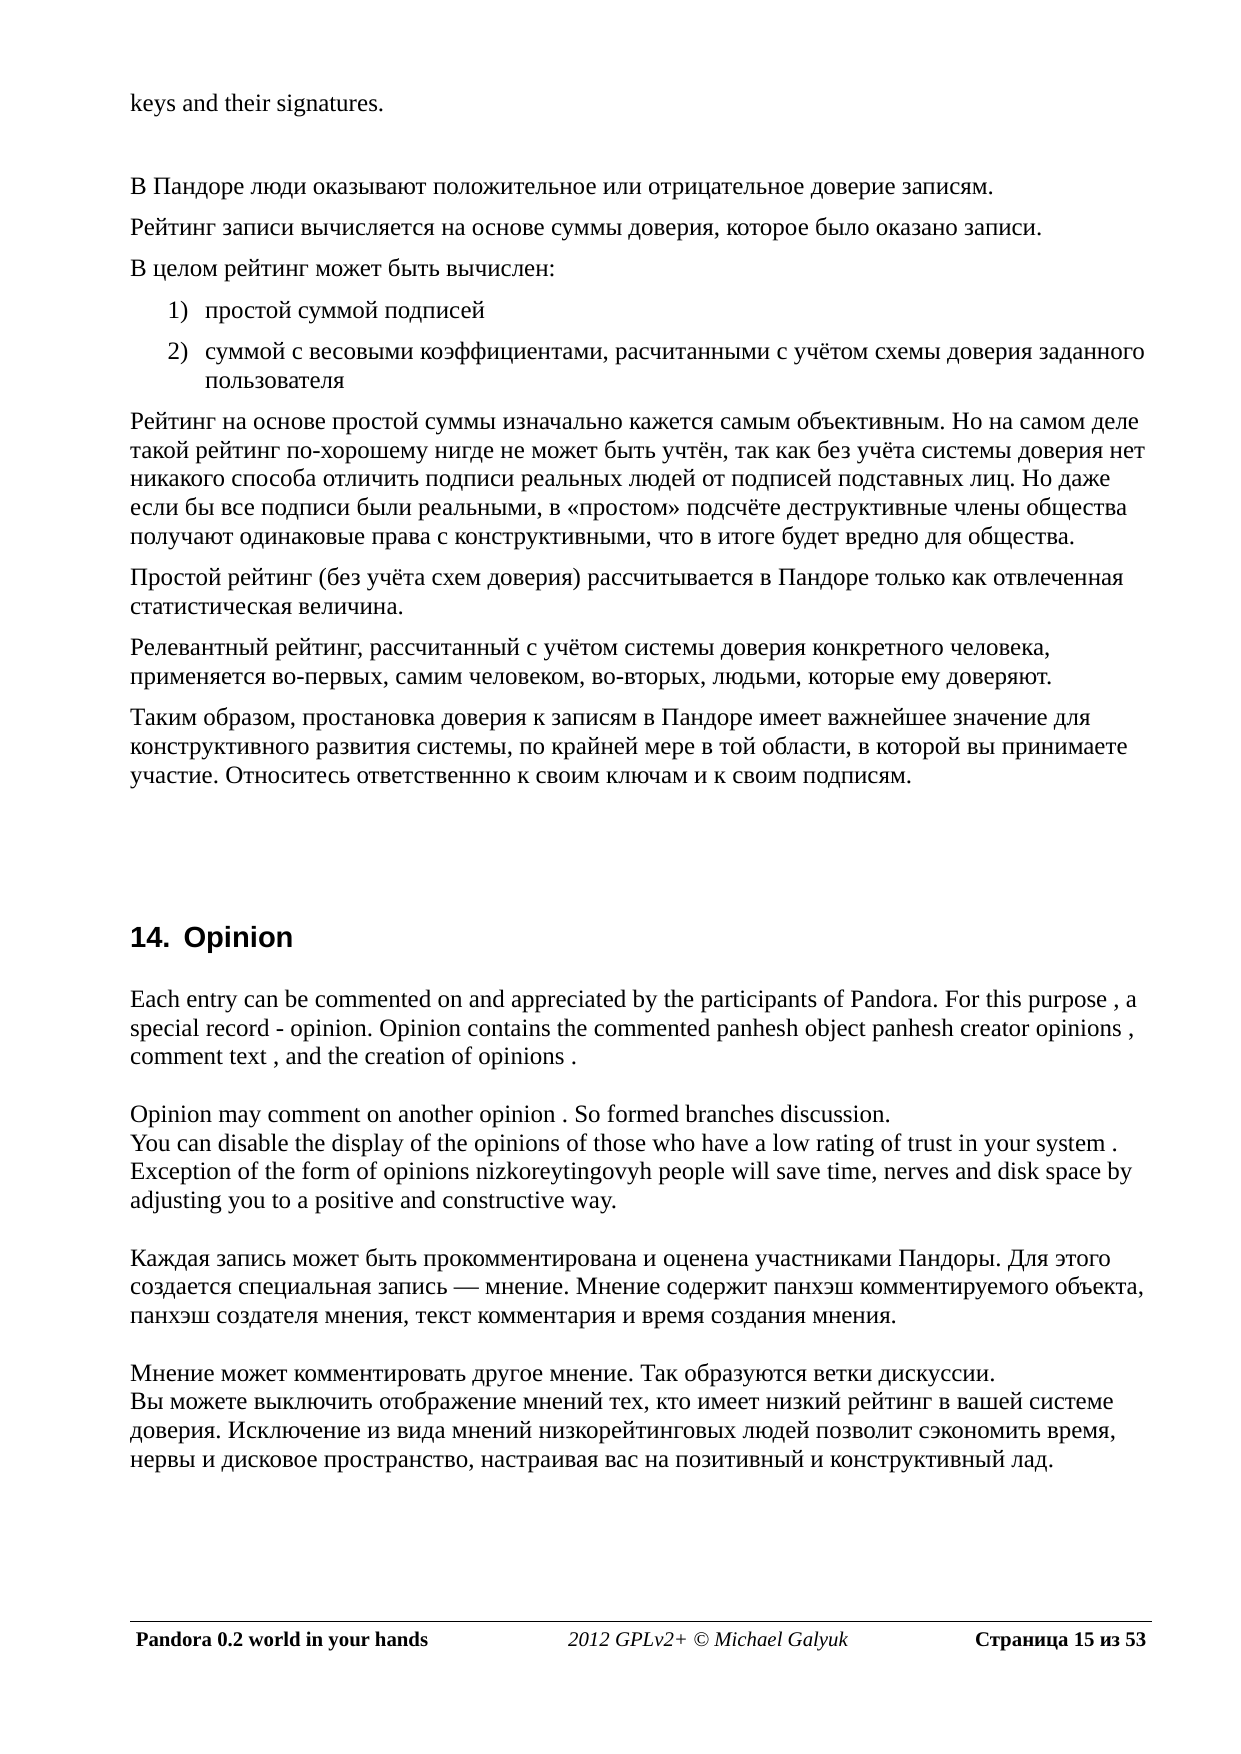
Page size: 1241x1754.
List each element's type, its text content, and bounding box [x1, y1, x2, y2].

text В целом рейтинг может быть вычислен: [130, 253, 1152, 282]
text Простой рейтинг (без учёта схем доверия) рассчитывается в Пандоре только как отвлеченная статистическая величина. [130, 562, 1152, 620]
text Вы можете выключить отображение мнений тех, кто имеет низкий рейтинг в вашей системе доверия. Исключение из вида мнений низкорейтинговых людей позволит сэкономить время, нервы и дисковое пространство, настраивая вас на позитивный и конструктивный лад. [130, 1386, 1152, 1473]
text You can disable the display of the opinions of those who have a low rating of trust in your system . Exception of the form of opinions nizkoreytingovyh people will save time, nerves and disk space by adjusting you to a positive and constructive way. [130, 1128, 1152, 1214]
text Каждая запись может быть прокомментирована и оценена участниками Пандоры. Для этого создается специальная запись — мнение. Мнение содержит панхэш комментируемого объекта, панхэш создателя мнения, текст комментария и время создания мнения. [130, 1243, 1152, 1329]
text Таким образом, простановка доверия к записям в Пандоре имеет важнейшее значение для конструктивного развития системы, по крайней мере в той области, в которой вы принимаете участие. Относитесь ответственнно к своим ключам и к своим подписям. [130, 702, 1152, 788]
text Рейтинг на основе простой суммы изначально кажется самым объективным. Но на самом деле такой рейтинг по-хорошему нигде не может быть учтён, так как без учёта системы доверия нет никакого способа отличить подписи реальных людей от подписей подставных лиц. Но даже если бы все подписи были реальными, в «простом» подсчёте деструктивные члены общества получают одинаковые права с конструктивными, что в итоге будет вредно для общества. [130, 406, 1152, 550]
list простой суммой подписей [167, 295, 1152, 323]
text keys and their signatures. [130, 88, 1152, 117]
subtitle Opinion [130, 920, 1152, 954]
text Мнение может комментировать другое мнение. Так образуются ветки дискуссии. [130, 1358, 1152, 1386]
text В Пандоре люди оказывают положительное или отрицательное доверие записям. [130, 171, 1152, 200]
text Релевантный рейтинг, рассчитанный с учётом системы доверия конкретного человека, применяется во-первых, самим человеком, во-вторых, людьми, которые ему доверяют. [130, 632, 1152, 690]
list суммой с весовыми коэффициентами, расчитанными с учётом схемы доверия заданного пользователя [167, 336, 1152, 393]
text Each entry can be commented on and appreciated by the participants of Pandora. For this purpose , a special record - opinion. Opinion contains the commented panhesh object panhesh creator opinions , comment text , and the creation of opinions . [130, 984, 1152, 1070]
text Opinion may comment on another opinion . So formed branches discussion. [130, 1099, 1152, 1128]
text Рейтинг записи вычисляется на основе суммы доверия, которое было оказано записи. [130, 212, 1152, 241]
